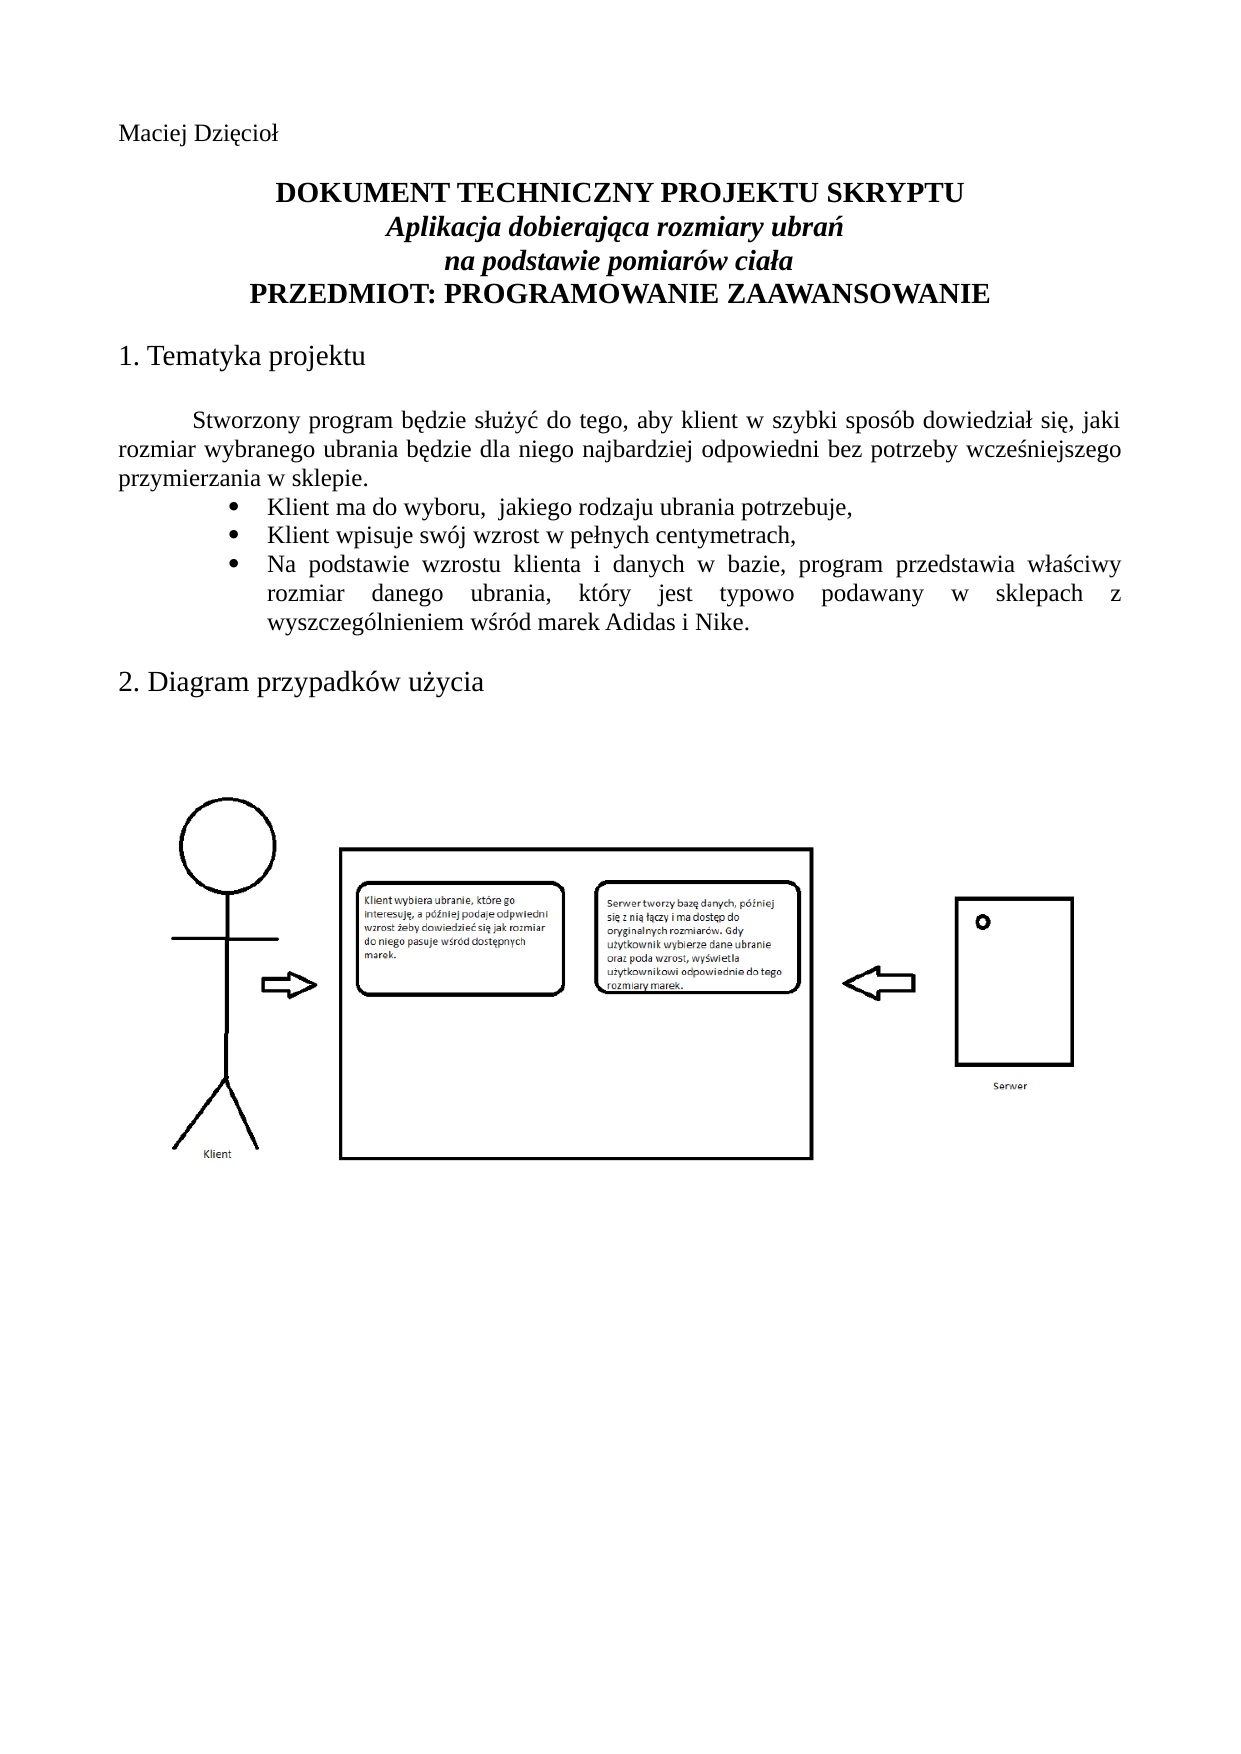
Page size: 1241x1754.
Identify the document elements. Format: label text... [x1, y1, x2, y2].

text Stworzony program będzie służyć do tego, aby klient w szybki sposób dowiedział się, jaki rozmiar wybranego ubrania będzie dla niego najbardziej odpowiedni bez potrzeby wcześniejszego przymierzania w sklepie. [118, 406, 1122, 492]
text 2. Diagram przypadków użycia [118, 664, 1122, 698]
text Aplikacja dobierająca rozmiary ubrań [118, 209, 1122, 243]
list Klient wpisuje swój wzrost w pełnych centymetrach, [229, 521, 1122, 549]
list Na podstawie wzrostu klienta i danych w bazie, program przedstawia właściwy rozmiar danego ubrania, który jest typowo podawany w sklepach z wyszczególnieniem wśród marek Adidas i Nike. [229, 549, 1122, 636]
text Maciej Dzięcioł [118, 118, 1122, 147]
text DOKUMENT TECHNICZNY PROJEKTU SKRYPTU [118, 176, 1122, 209]
text PRZEDMIOT: PROGRAMOWANIE ZAAWANSOWANIE [118, 276, 1122, 310]
list Klient ma do wyboru, jakiego rodzaju ubrania potrzebuje, [229, 492, 1122, 521]
text 1. Tematyka projektu [118, 338, 1122, 372]
text na podstawie pomiarów ciała [118, 243, 1122, 276]
